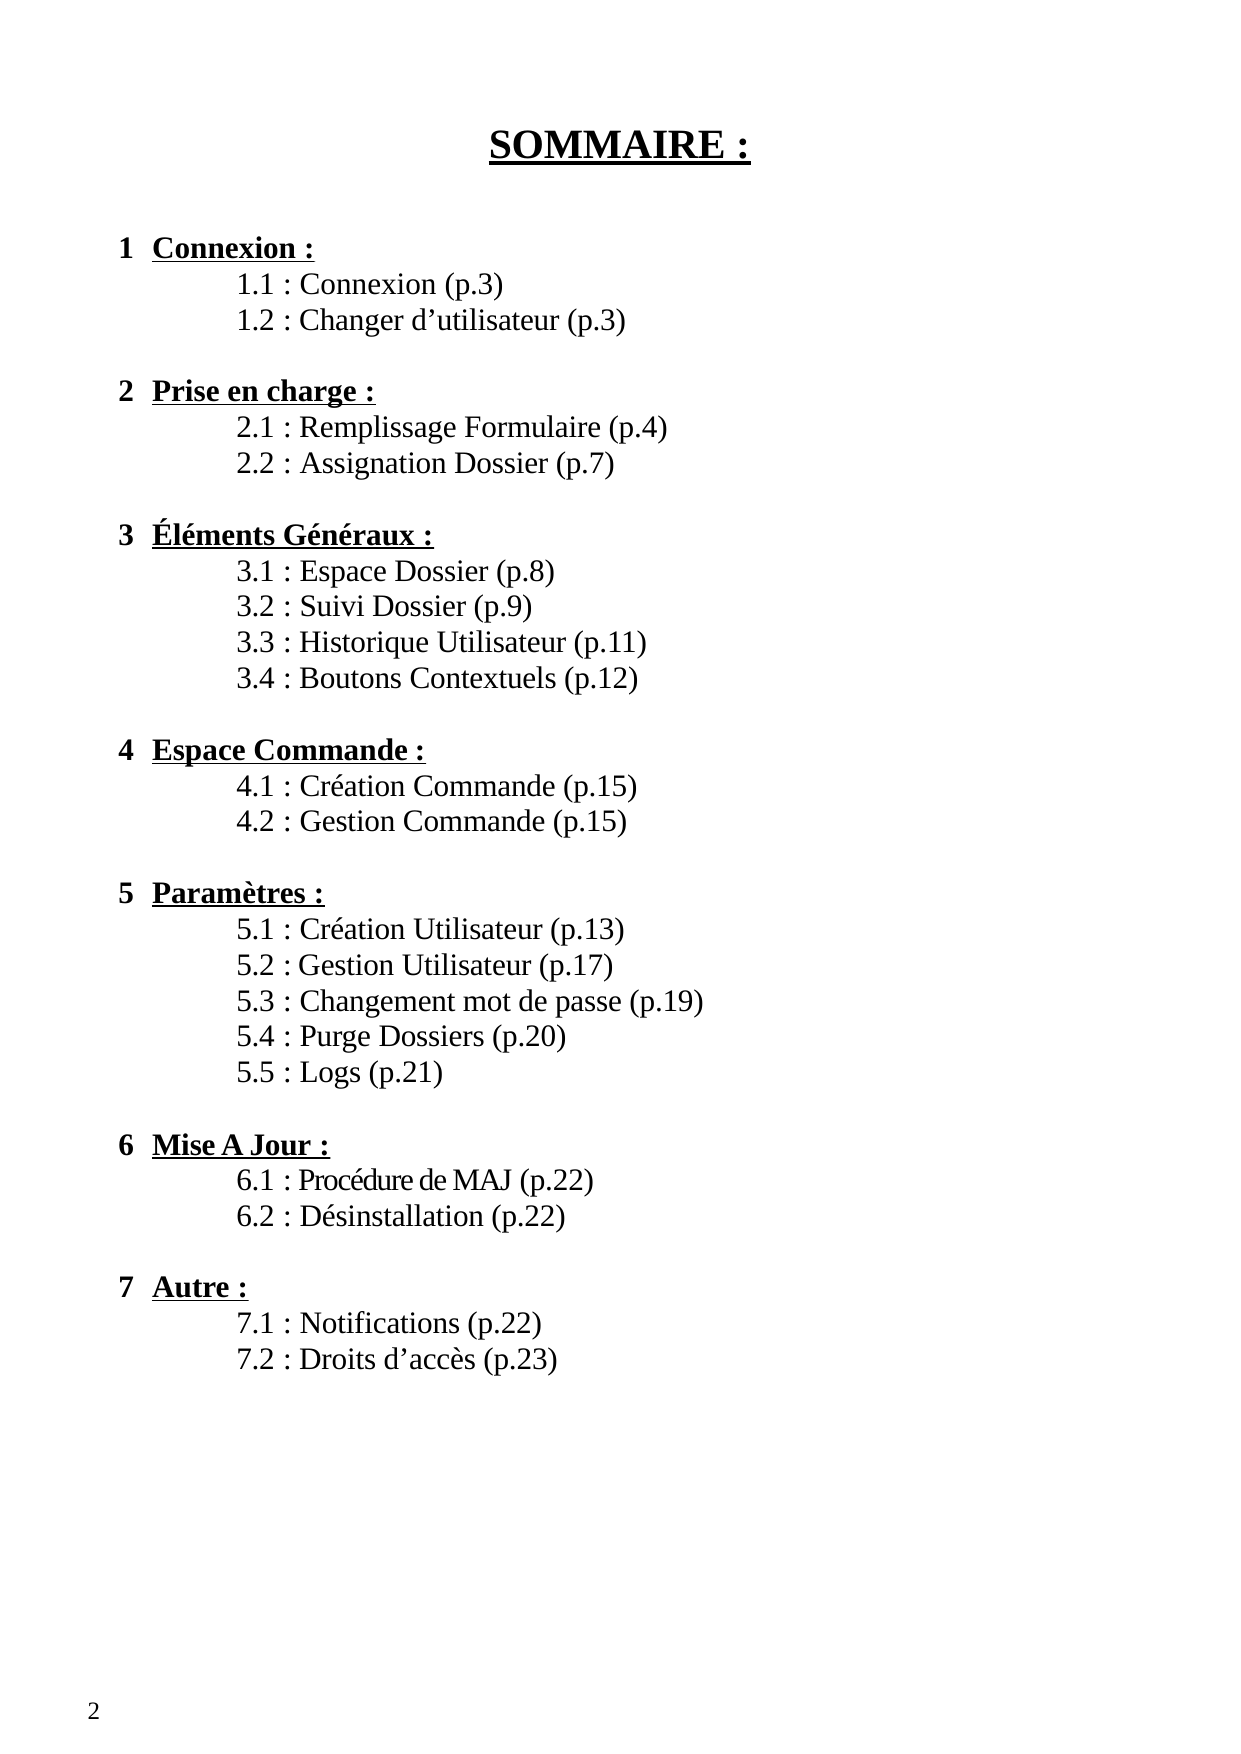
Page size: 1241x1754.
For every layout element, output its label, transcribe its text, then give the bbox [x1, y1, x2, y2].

list Prise en charge : [118, 373, 1151, 409]
list : Changement mot de passe (p.19) [236, 982, 1151, 1018]
list : Assignation Dossier (p.7) [236, 445, 1151, 481]
list : Purge Dossiers (p.20) [236, 1018, 1151, 1054]
list : Gestion Utilisateur (p.17) [236, 947, 1151, 982]
list : Changer d’utilisateur (p.3) [236, 301, 1151, 337]
list : Historique Utilisateur (p.11) [236, 624, 1151, 660]
list : Création Commande (p.15) [236, 767, 1151, 803]
list Éléments Généraux : [118, 516, 1151, 552]
list : Logs (p.21) [236, 1054, 1151, 1090]
list : Remplissage Formulaire (p.4) [236, 409, 1151, 445]
list : Connexion (p.3) [236, 265, 1151, 301]
list Connexion : [118, 229, 1151, 265]
list : Procédure de MAJ (p.22) [236, 1162, 1151, 1197]
list Espace Commande : [118, 731, 1151, 767]
text SOMMAIRE : [488, 119, 751, 161]
list Paramètres : [118, 875, 1151, 911]
list : Création Utilisateur (p.13) [236, 911, 1151, 946]
list : Gestion Commande (p.15) [236, 803, 1151, 839]
list Mise A Jour : [118, 1126, 1151, 1162]
list : Désinstallation (p.22) [236, 1197, 1151, 1233]
list : Espace Dossier (p.8) [236, 552, 1151, 588]
list : Boutons Contextuels (p.12) [236, 660, 1151, 696]
list : Droits d’accès (p.23) [236, 1341, 1151, 1377]
list : Notifications (p.22) [236, 1305, 1151, 1341]
list : Suivi Dossier (p.9) [236, 588, 1151, 624]
list Autre : [118, 1269, 1151, 1305]
